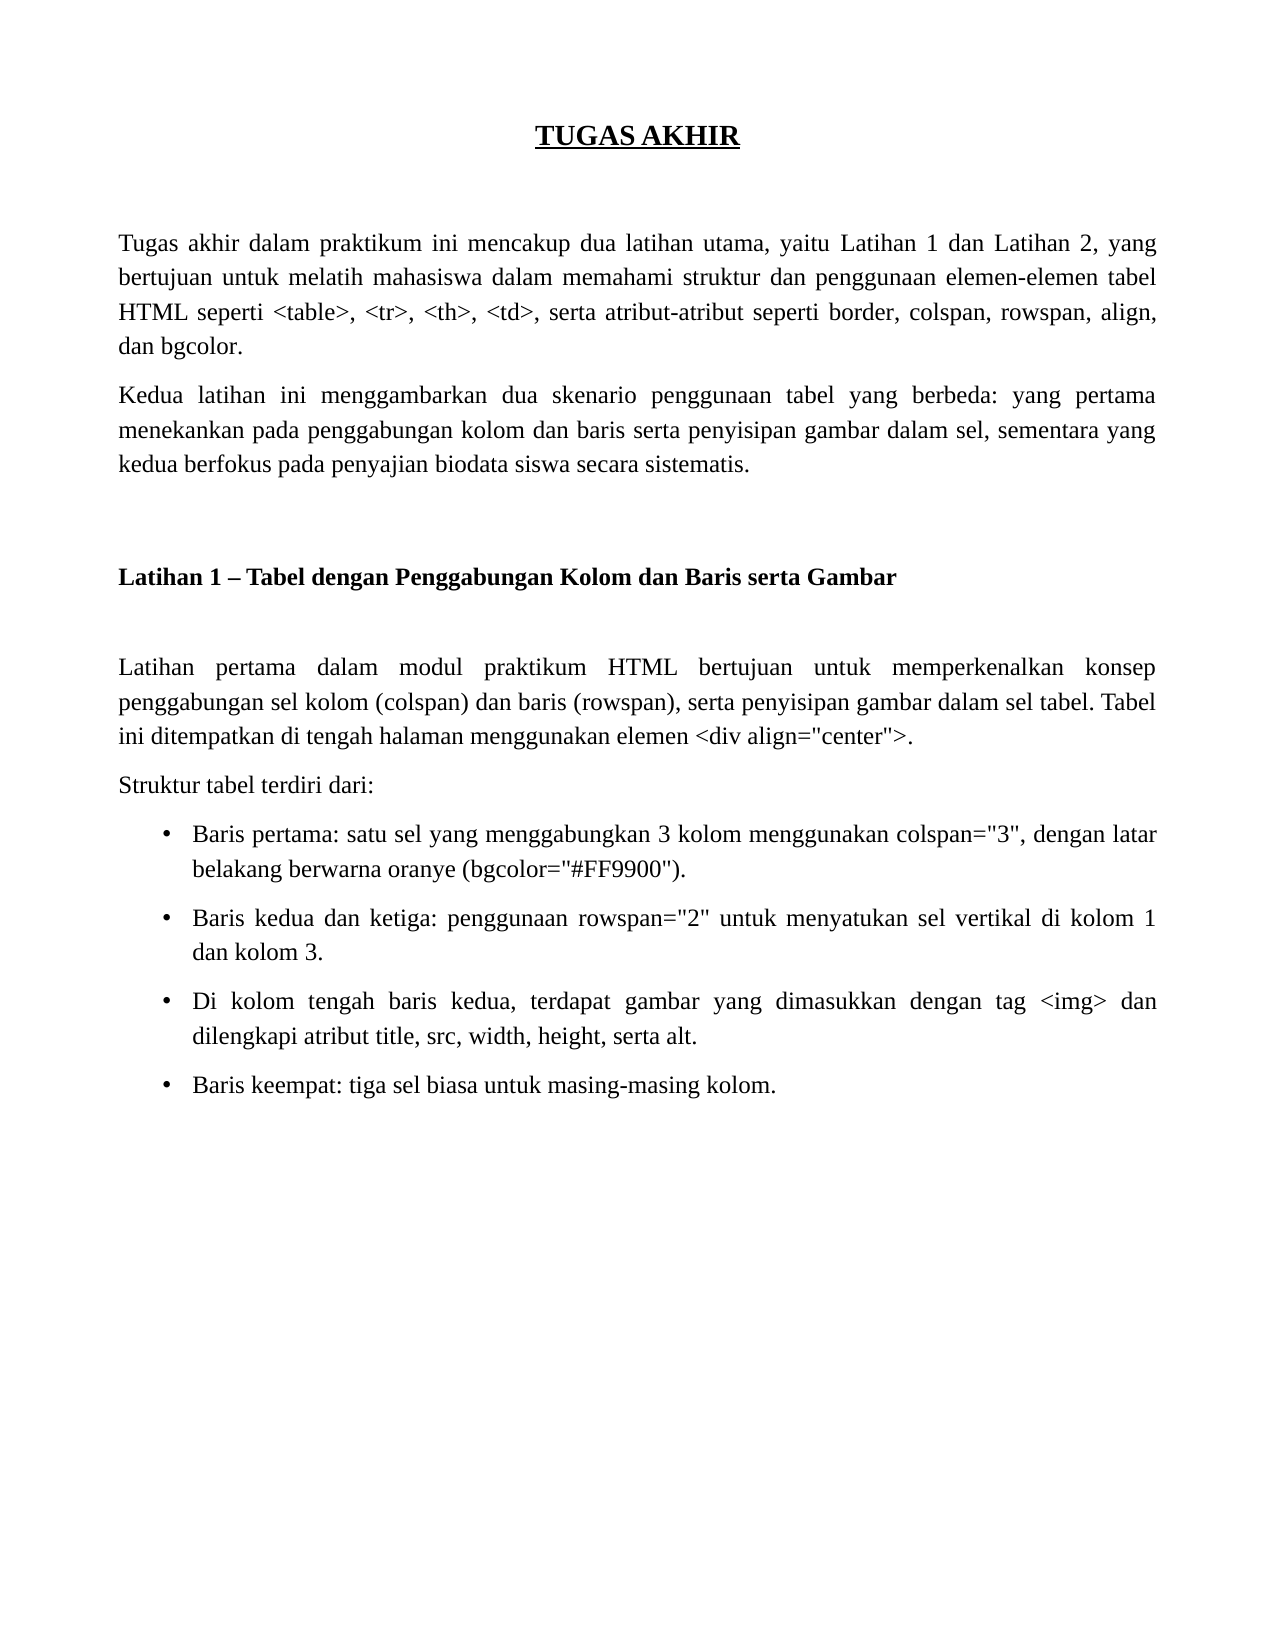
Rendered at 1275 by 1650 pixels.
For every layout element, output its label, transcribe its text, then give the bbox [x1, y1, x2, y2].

text Tugas akhir dalam praktikum ini mencakup dua latihan utama, yaitu Latihan 1 dan Latihan 2, yang bertujuan untuk melatih mahasiswa dalam memahami struktur dan penggunaan elemen-elemen tabel HTML seperti <table>, <tr>, <th>, <td>, serta atribut-atribut seperti border, colspan, rowspan, align, dan bgcolor. [118, 228, 1157, 360]
text Struktur tabel terdiri dari: [118, 770, 1157, 799]
text TUGAS AKHIR [118, 118, 1157, 152]
list Baris pertama: satu sel yang menggabungkan 3 kolom menggunakan colspan="3", dengan latar belakang berwarna oranye (bgcolor="#FF9900"). [162, 819, 1157, 882]
text Latihan pertama dalam modul praktikum HTML bertujuan untuk memperkenalkan konsep penggabungan sel kolom (colspan) dan baris (rowspan), serta penyisipan gambar dalam sel tabel. Tabel ini ditempatkan di tengah halaman menggunakan elemen <div align="center">. [118, 652, 1157, 750]
list Baris kedua dan ketiga: penggunaan rowspan="2" untuk menyatukan sel vertikal di kolom 1 dan kolom 3. [162, 903, 1157, 966]
text Kedua latihan ini menggambarkan dua skenario penggunaan tabel yang berbeda: yang pertama menekankan pada penggabungan kolom dan baris serta penyisipan gambar dalam sel, sementara yang kedua berfokus pada penyajian biodata siswa secara sistematis. [118, 380, 1157, 478]
subtitle Latihan 1 – Tabel dengan Penggabungan Kolom dan Baris serta Gambar [118, 562, 1157, 591]
list Baris keempat: tiga sel biasa untuk masing-masing kolom. [162, 1070, 1157, 1099]
list Di kolom tengah baris kedua, terdapat gambar yang dimasukkan dengan tag <img> dan dilengkapi atribut title, src, width, height, serta alt. [162, 986, 1157, 1049]
